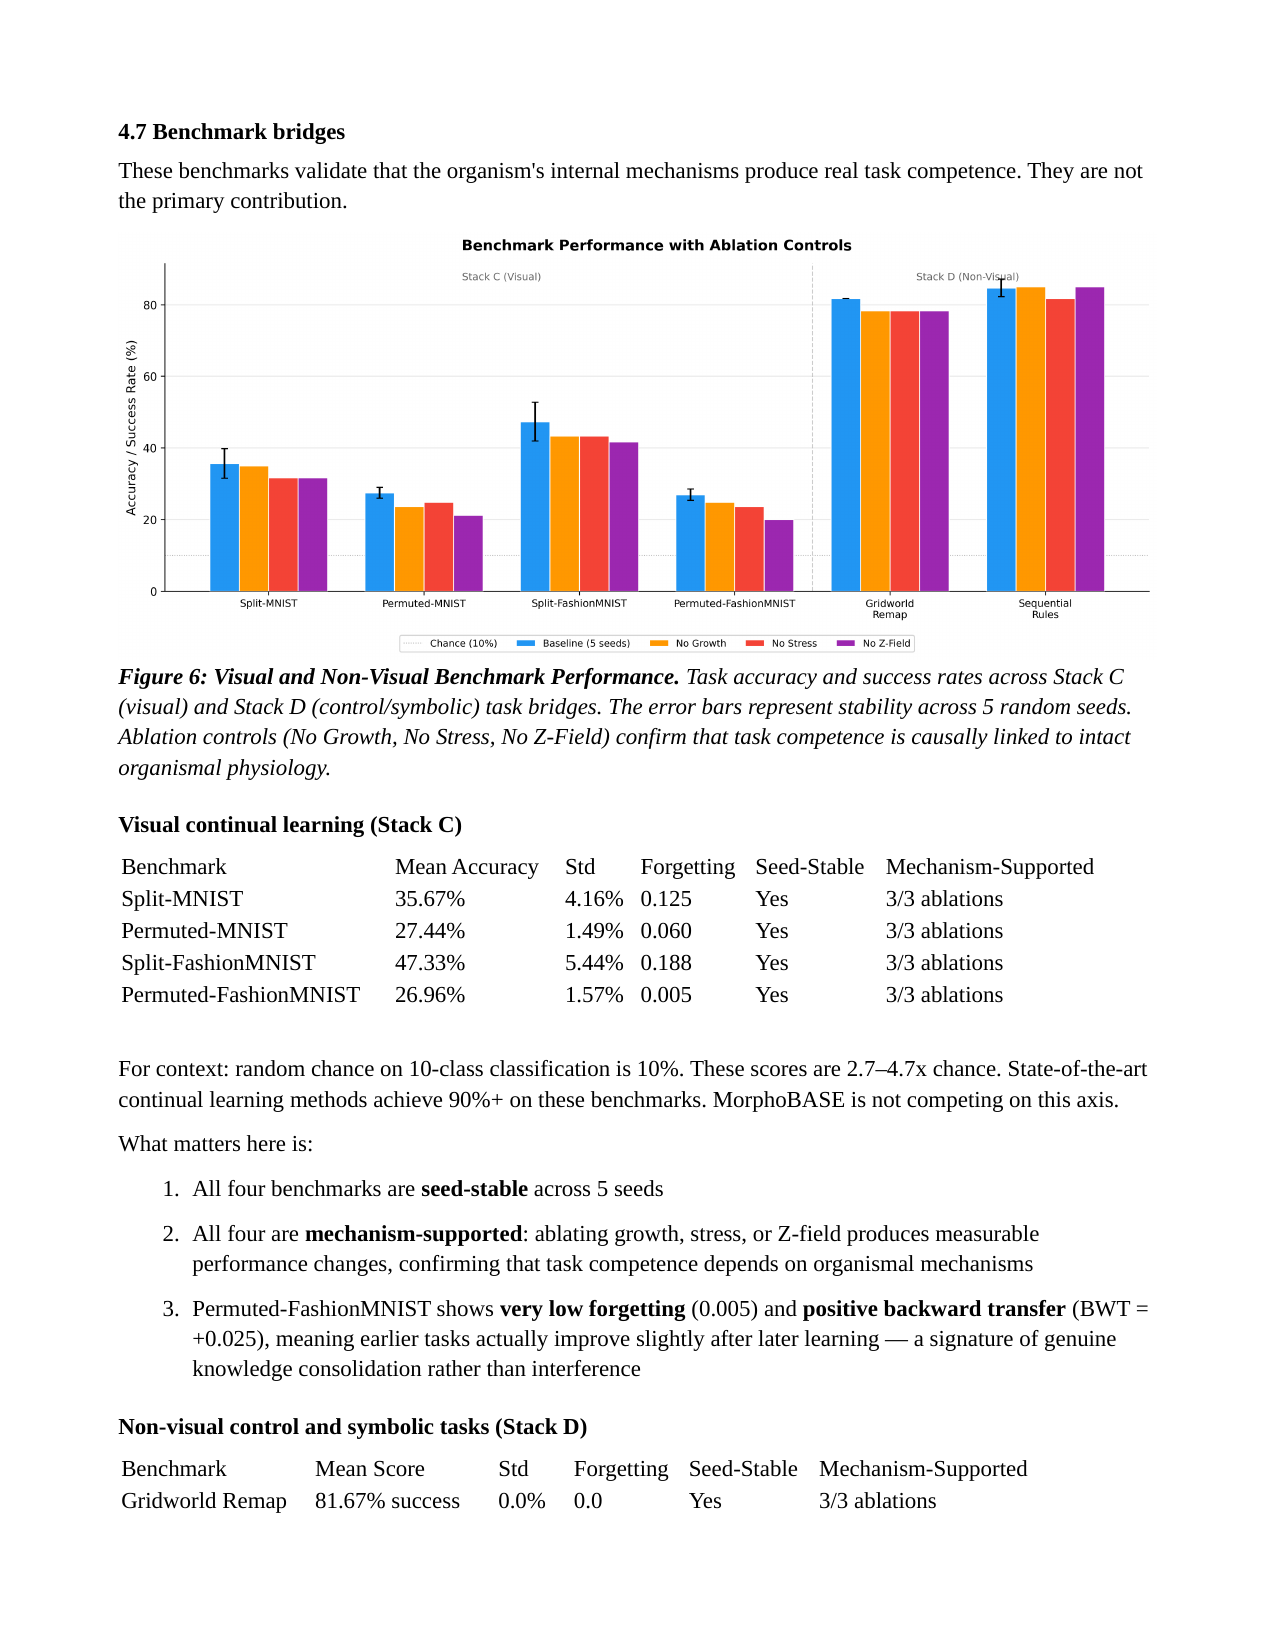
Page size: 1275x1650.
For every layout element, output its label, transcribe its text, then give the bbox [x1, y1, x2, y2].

table_cell 5.44% [562, 946, 637, 978]
table_header Std [562, 850, 637, 882]
table_cell 3/3 ablations [883, 979, 1126, 1011]
table_cell 0.0 [571, 1484, 686, 1516]
table_cell Permuted-MNIST [118, 914, 392, 946]
table_cell Yes [752, 882, 883, 914]
table_cell Split-MNIST [118, 882, 392, 914]
table_cell 1.57% [562, 979, 637, 1011]
table_cell 26.96% [392, 979, 562, 1011]
table_cell 0.0% [495, 1484, 571, 1516]
table_cell Yes [752, 979, 883, 1011]
table_header Benchmark [118, 850, 392, 882]
table_header Forgetting [571, 1452, 686, 1484]
table_header Forgetting [638, 850, 752, 882]
subtitle 4.7 Benchmark bridges [118, 118, 1157, 144]
table_cell 3/3 ablations [816, 1484, 1059, 1516]
text What matters here is: [118, 1131, 1157, 1157]
picture [118, 232, 1157, 660]
table_header Seed-Stable [752, 850, 883, 882]
table_cell 27.44% [392, 914, 562, 946]
table_header Mechanism-Supported [883, 850, 1126, 882]
table_cell 3/3 ablations [883, 946, 1126, 978]
list Permuted-FashionMNIST shows very low forgetting (0.005) and positive backward transfer (BWT = +0.025), meaning earlier tasks actually improve slightly after later learning — a signature of genuine knowledge consolidation rather than interference [162, 1295, 1157, 1382]
table_cell Split-FashionMNIST [118, 946, 392, 978]
list All four are mechanism-supported: ablating growth, stress, or Z-field produces measurable performance changes, confirming that task competence depends on organismal mechanisms [162, 1220, 1157, 1277]
table_cell 47.33% [392, 946, 562, 978]
table_cell Yes [686, 1484, 816, 1516]
table_cell Yes [752, 914, 883, 946]
table_cell 4.16% [562, 882, 637, 914]
table_cell 0.005 [638, 979, 752, 1011]
table_header Std [495, 1452, 571, 1484]
text Figure 6: Visual and Non-Visual Benchmark Performance. Task accuracy and success rates across Stack C (visual) and Stack D (control/symbolic) task bridges. The error bars represent stability across 5 random seeds. Ablation controls (No Growth, No Stress, No Z-Field) confirm that task competence is causally linked to intact organismal physiology. [118, 660, 1157, 780]
table_cell Permuted-FashionMNIST [118, 979, 392, 1011]
table_cell 81.67% success [312, 1484, 495, 1516]
table_header Mechanism-Supported [816, 1452, 1059, 1484]
subtitle Visual continual learning (Stack C) [118, 811, 1157, 837]
table_cell Yes [752, 946, 883, 978]
table_cell 1.49% [562, 914, 637, 946]
table_cell 35.67% [392, 882, 562, 914]
table_cell Gridworld Remap [118, 1484, 312, 1516]
table_cell 0.125 [638, 882, 752, 914]
table_header Seed-Stable [686, 1452, 816, 1484]
subtitle Non-visual control and symbolic tasks (Stack D) [118, 1413, 1157, 1439]
table_cell 0.188 [638, 946, 752, 978]
table_header Mean Accuracy [392, 850, 562, 882]
table_header Mean Score [312, 1452, 495, 1484]
table_cell 0.060 [638, 914, 752, 946]
table_cell 3/3 ablations [883, 914, 1126, 946]
text These benchmarks validate that the organism's internal mechanisms produce real task competence. They are not the primary contribution. [118, 157, 1157, 213]
text For context: random chance on 10-class classification is 10%. These scores are 2.7–4.7x chance. State-of-the-art continual learning methods achieve 90%+ on these benchmarks. MorphoBASE is not competing on this axis. [118, 1056, 1157, 1112]
table_header Benchmark [118, 1452, 312, 1484]
list All four benchmarks are seed-stable across 5 seeds [162, 1175, 1157, 1202]
table_cell 3/3 ablations [883, 882, 1126, 914]
